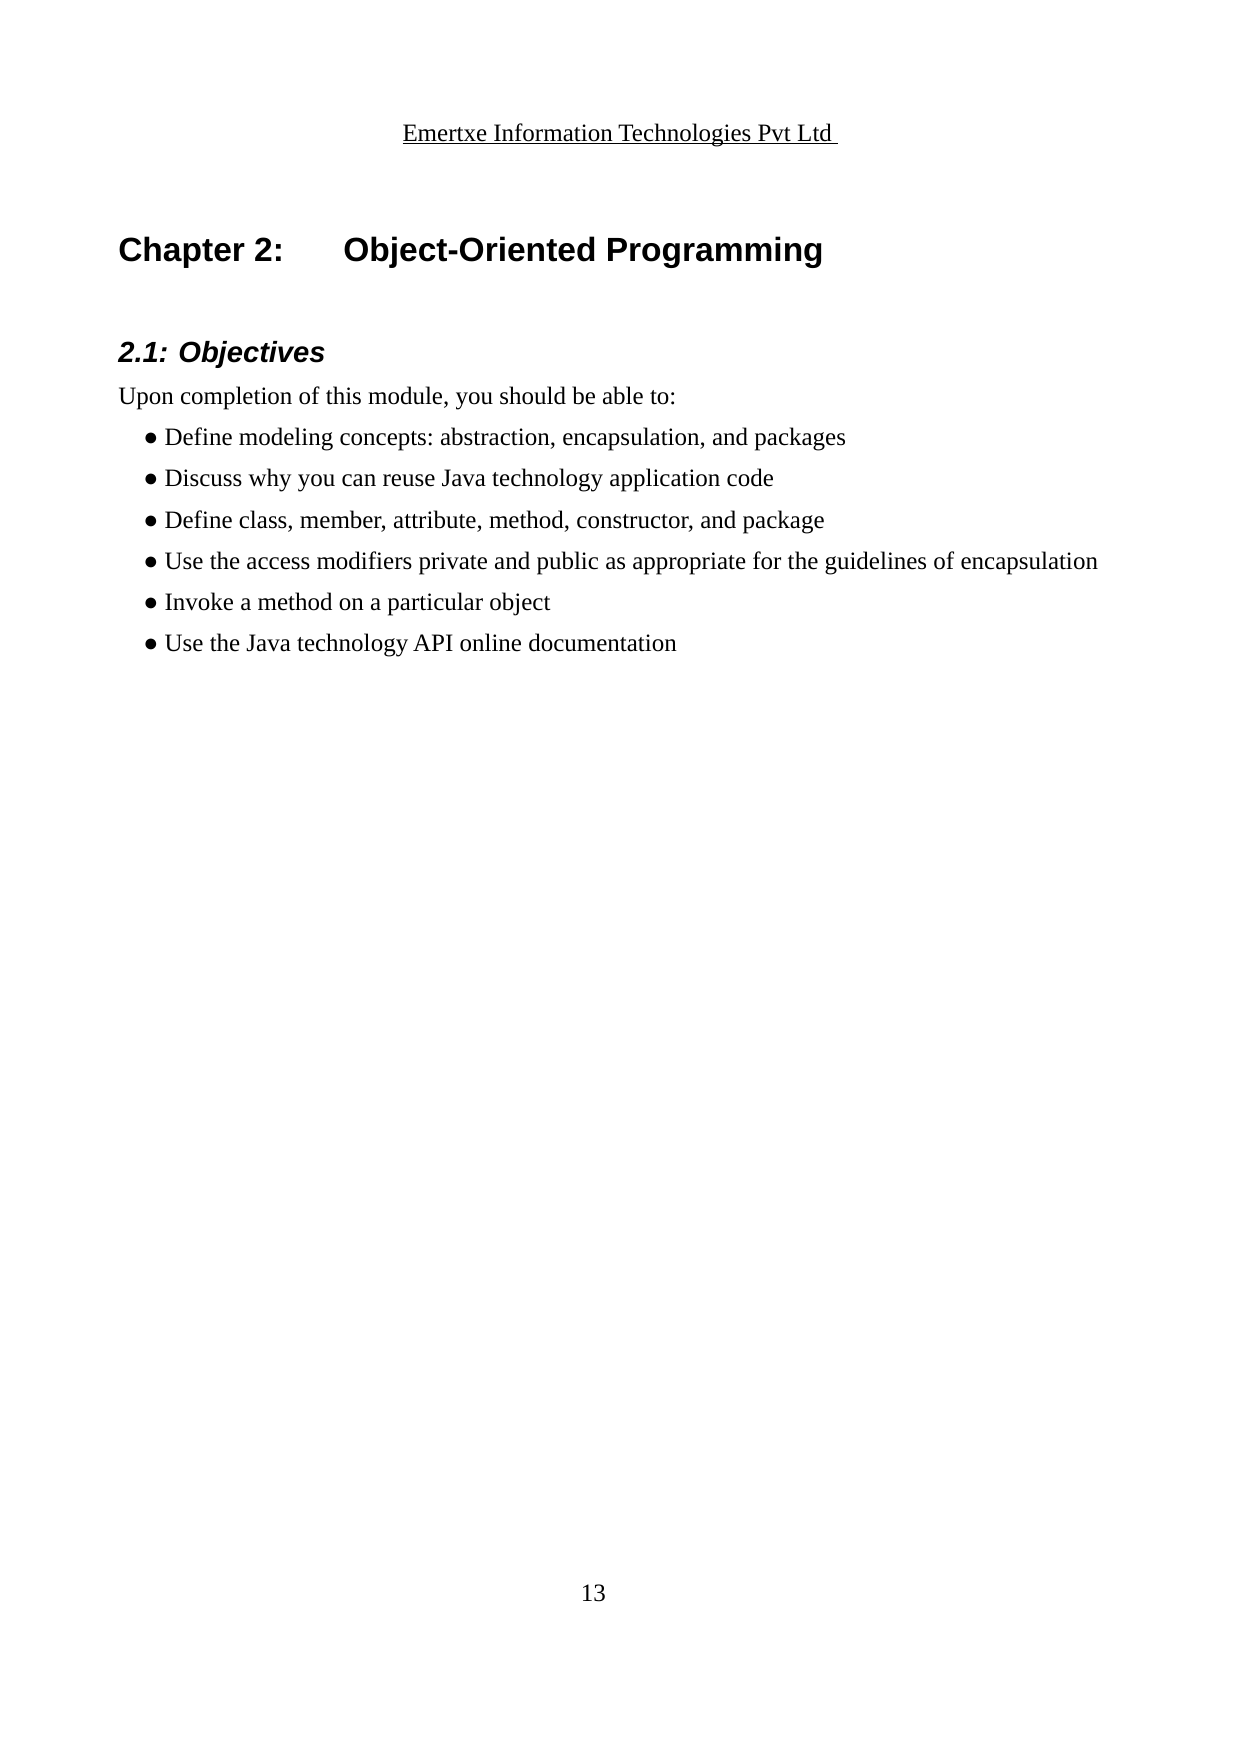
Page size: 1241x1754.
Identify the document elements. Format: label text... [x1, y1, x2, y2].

text ● Discuss why you can reuse Java technology application code [118, 463, 1122, 492]
text ● Define class, member, attribute, method, constructor, and package [118, 505, 1122, 533]
text ● Use the access modifiers private and public as appropriate for the guidelines of encapsulation [118, 546, 1122, 575]
text ● Define modeling concepts: abstraction, encapsulation, and packages [118, 422, 1122, 451]
subtitle Object-Oriented Programming [118, 230, 1122, 269]
subtitle Objectives [118, 335, 1122, 368]
text ● Use the Java technology API online documentation [118, 628, 1122, 657]
text Upon completion of this module, you should be able to: [118, 381, 1122, 410]
text ● Invoke a method on a particular object [118, 587, 1122, 616]
